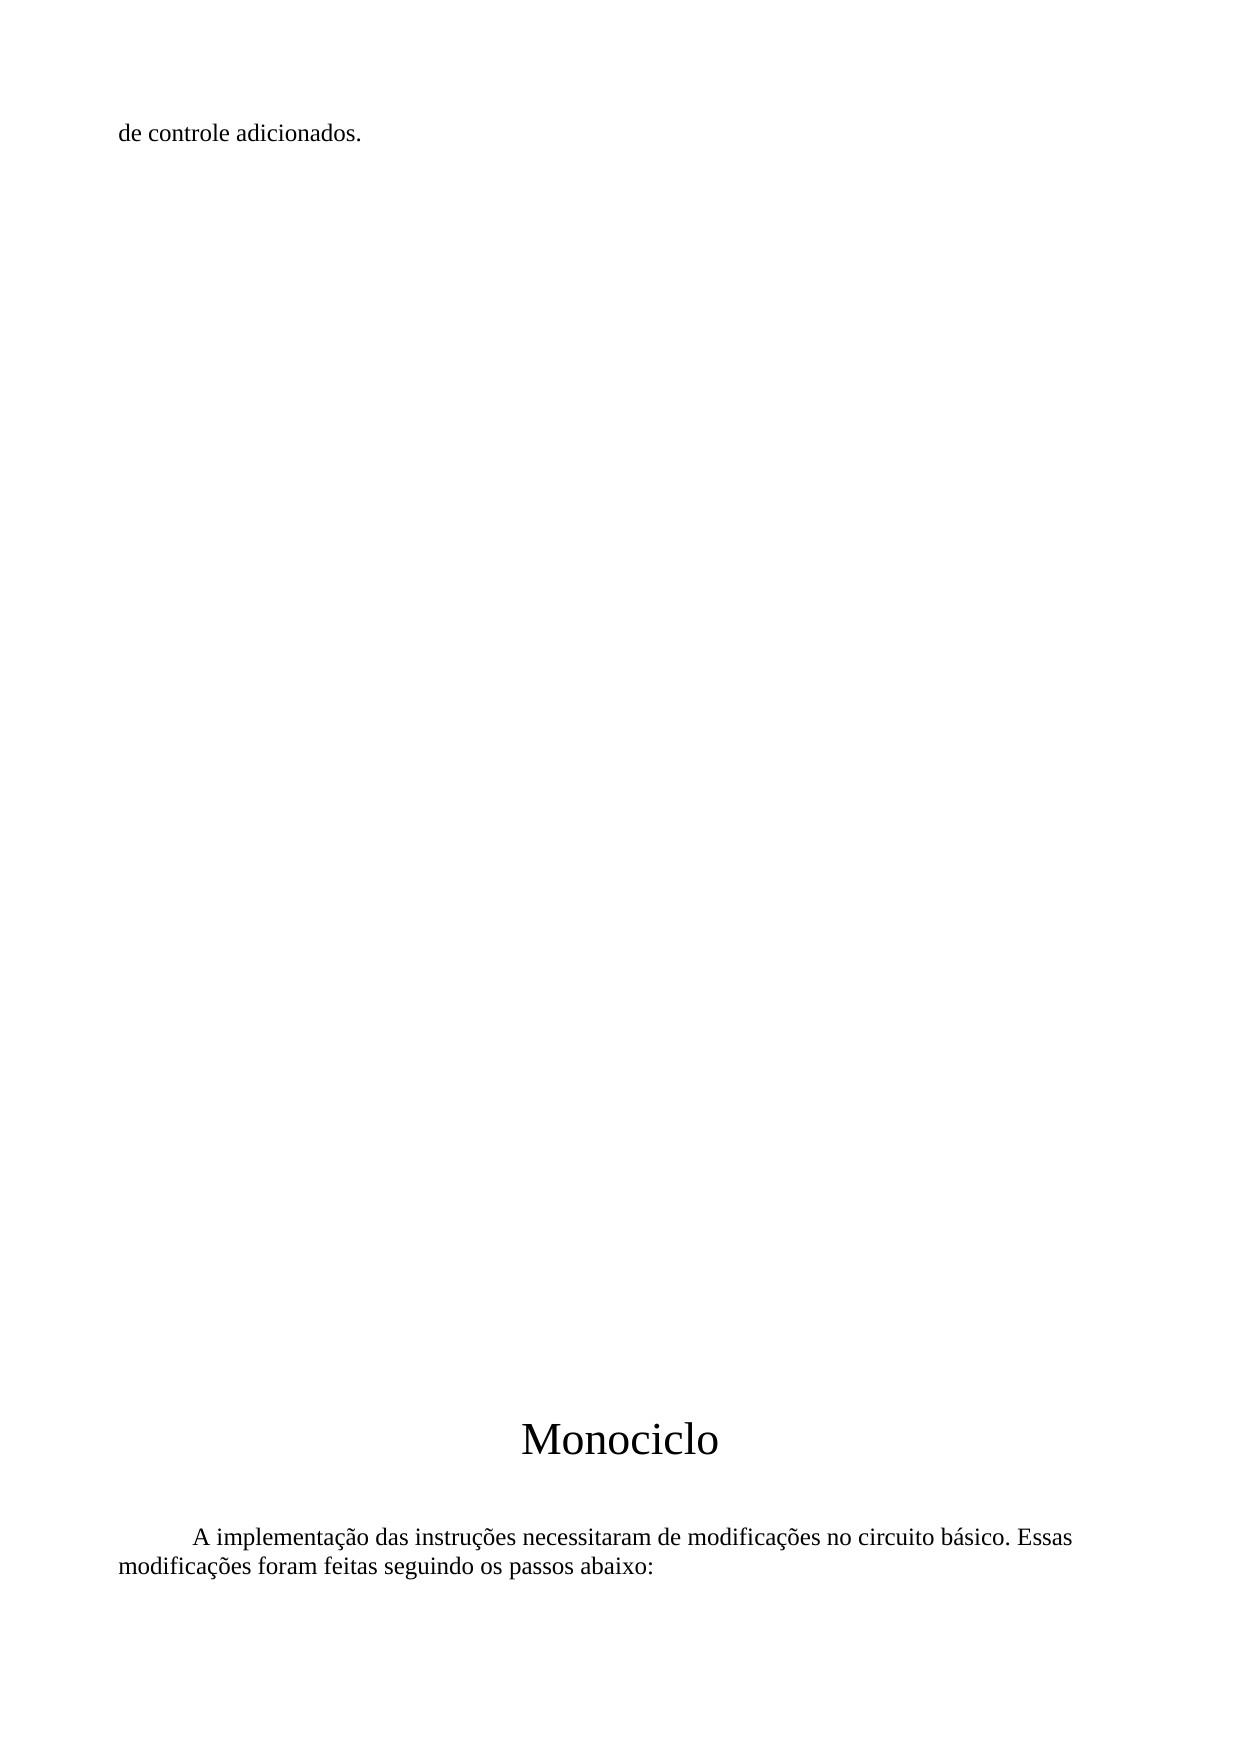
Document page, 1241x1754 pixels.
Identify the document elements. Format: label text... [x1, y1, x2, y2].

text Monociclo [118, 1412, 1122, 1464]
text de controle adicionados. [118, 118, 1122, 147]
text A implementação das instruções necessitaram de modificações no circuito básico. Essas modificações foram feitas seguindo os passos abaixo: [118, 1522, 1122, 1579]
